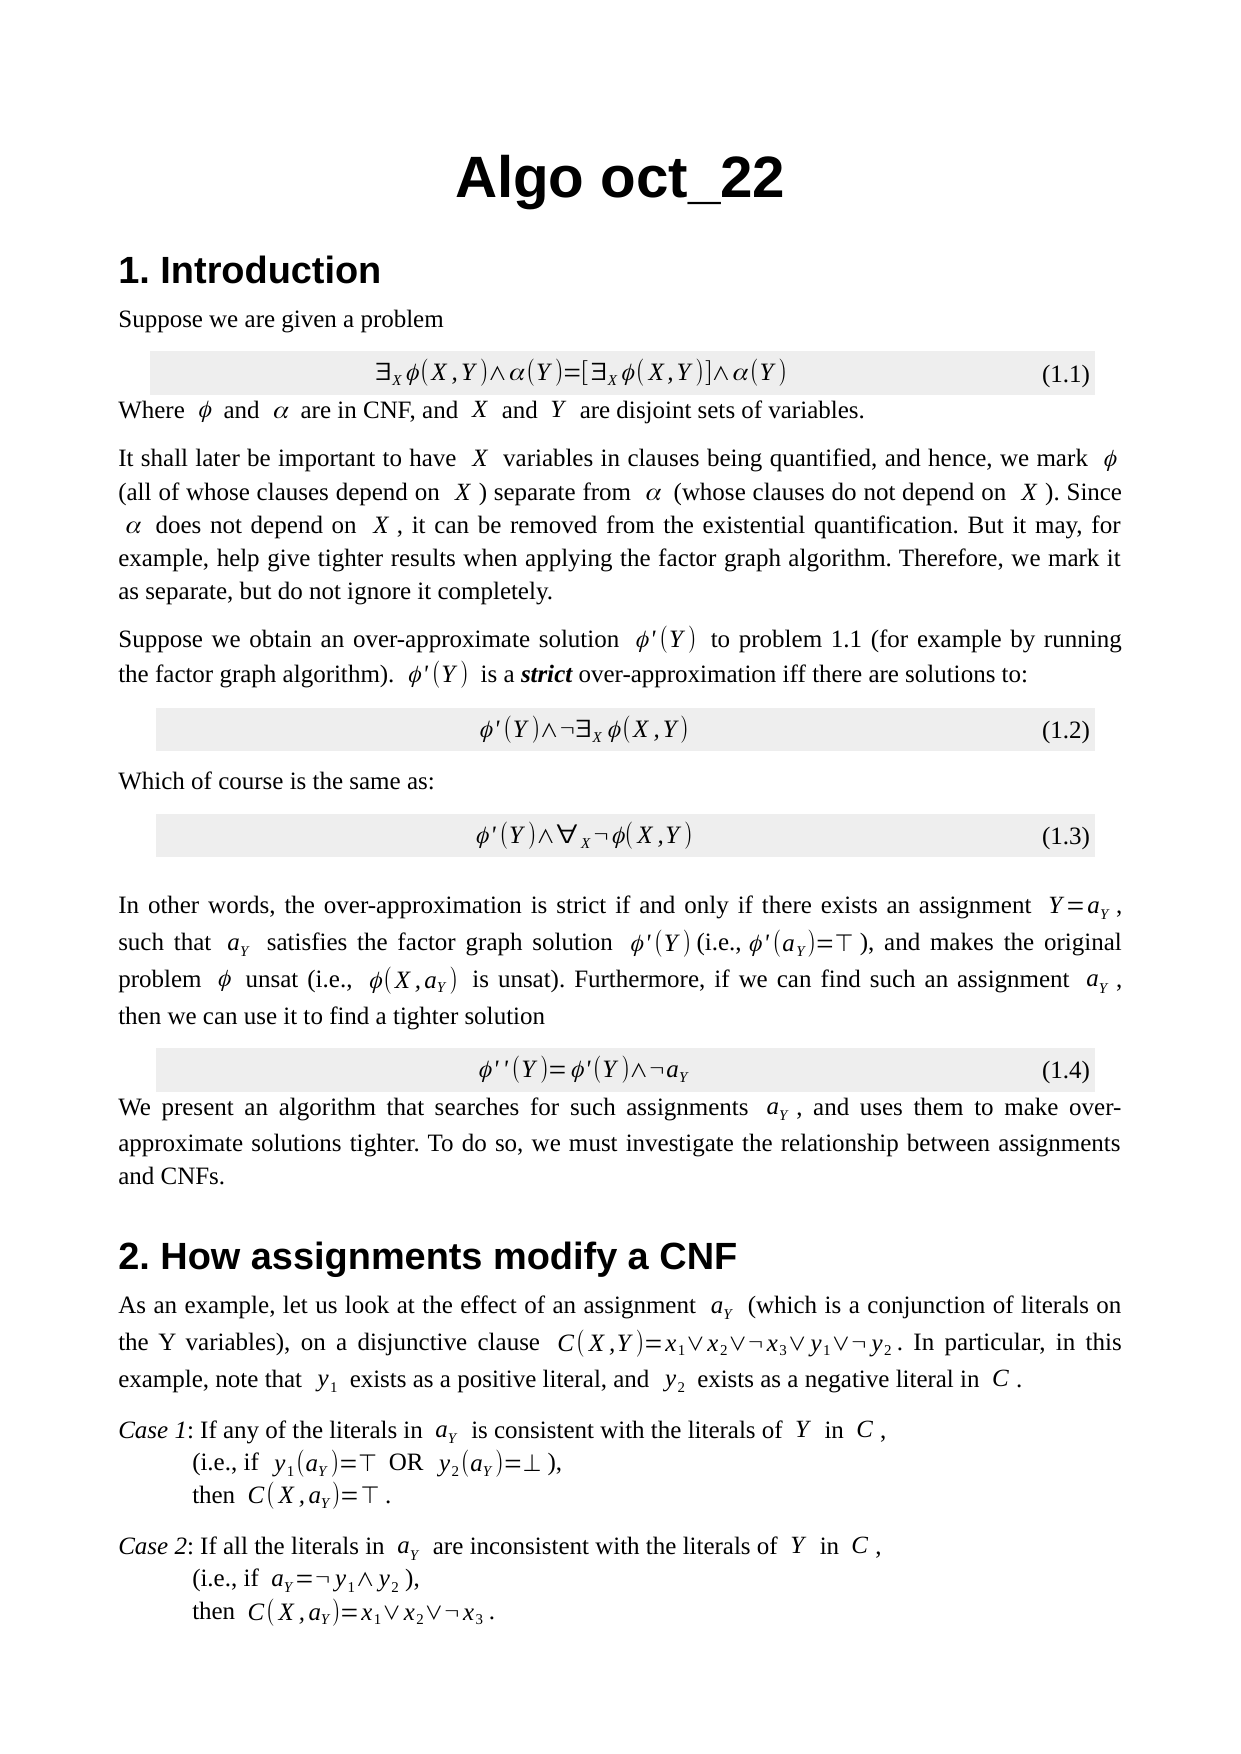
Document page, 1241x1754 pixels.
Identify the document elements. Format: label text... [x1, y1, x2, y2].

text In other words, the over-approximation is strict if and only if there exists an assignment , such that satisfies the factor graph solution (i.e.,), and makes the original problem unsat (i.e., is unsat). Furthermore, if we can find such an assignment , then we can use it to find a tighter solution [118, 891, 1122, 1029]
text Case 1: If any of the literals in is consistent with the literals of in , [118, 1415, 1122, 1447]
subtitle 1. Introduction [118, 248, 1122, 291]
text Where and are in CNF, and and are disjoint sets of variables. [118, 395, 1122, 424]
table_header [156, 814, 1011, 857]
text We present an algorithm that searches for such assignments , and uses them to make over-approximate solutions tighter. To do so, we must investigate the relationship between assignments and CNFs. [118, 1092, 1122, 1190]
subtitle 2. How assignments modify a CNF [118, 1234, 1122, 1278]
table_header (1.4) [1011, 1048, 1095, 1092]
table_header (1.1) [1011, 351, 1095, 395]
text (i.e., if OR ), [192, 1447, 1122, 1480]
text then . [192, 1596, 1122, 1628]
text Suppose we are given a problem [118, 304, 1122, 333]
title Algo oct_22 [118, 143, 1122, 210]
table_header [150, 351, 1011, 395]
text Suppose we obtain an over-approximate solution to problem 1.1 (for example by running the factor graph algorithm). is a strict over-approximation iff there are solutions to: [118, 624, 1122, 689]
table_header [156, 708, 1011, 751]
table_header (1.3) [1011, 814, 1095, 857]
text Which of course is the same as: [118, 766, 1122, 795]
text then . [192, 1480, 1122, 1512]
text As an example, let us look at the effect of an assignment (which is a conjunction of literals on the Y variables), on a disjunctive clause . In particular, in this example, note that exists as a positive literal, and exists as a negative literal in . [118, 1290, 1122, 1396]
table_header [156, 1048, 1011, 1092]
text Case 2: If all the literals in are inconsistent with the literals of in , [118, 1531, 1122, 1563]
text It shall later be important to have variables in clauses being quantified, and hence, we mark (all of whose clauses depend on ) separate from (whose clauses do not depend on ). Since does not depend on , it can be removed from the existential quantification. But it may, for example, help give tighter results when applying the factor graph algorithm. Therefore, we mark it as separate, but do not ignore it completely. [118, 443, 1122, 605]
text (i.e., if ), [192, 1563, 1122, 1596]
table_header (1.2) [1011, 708, 1095, 751]
